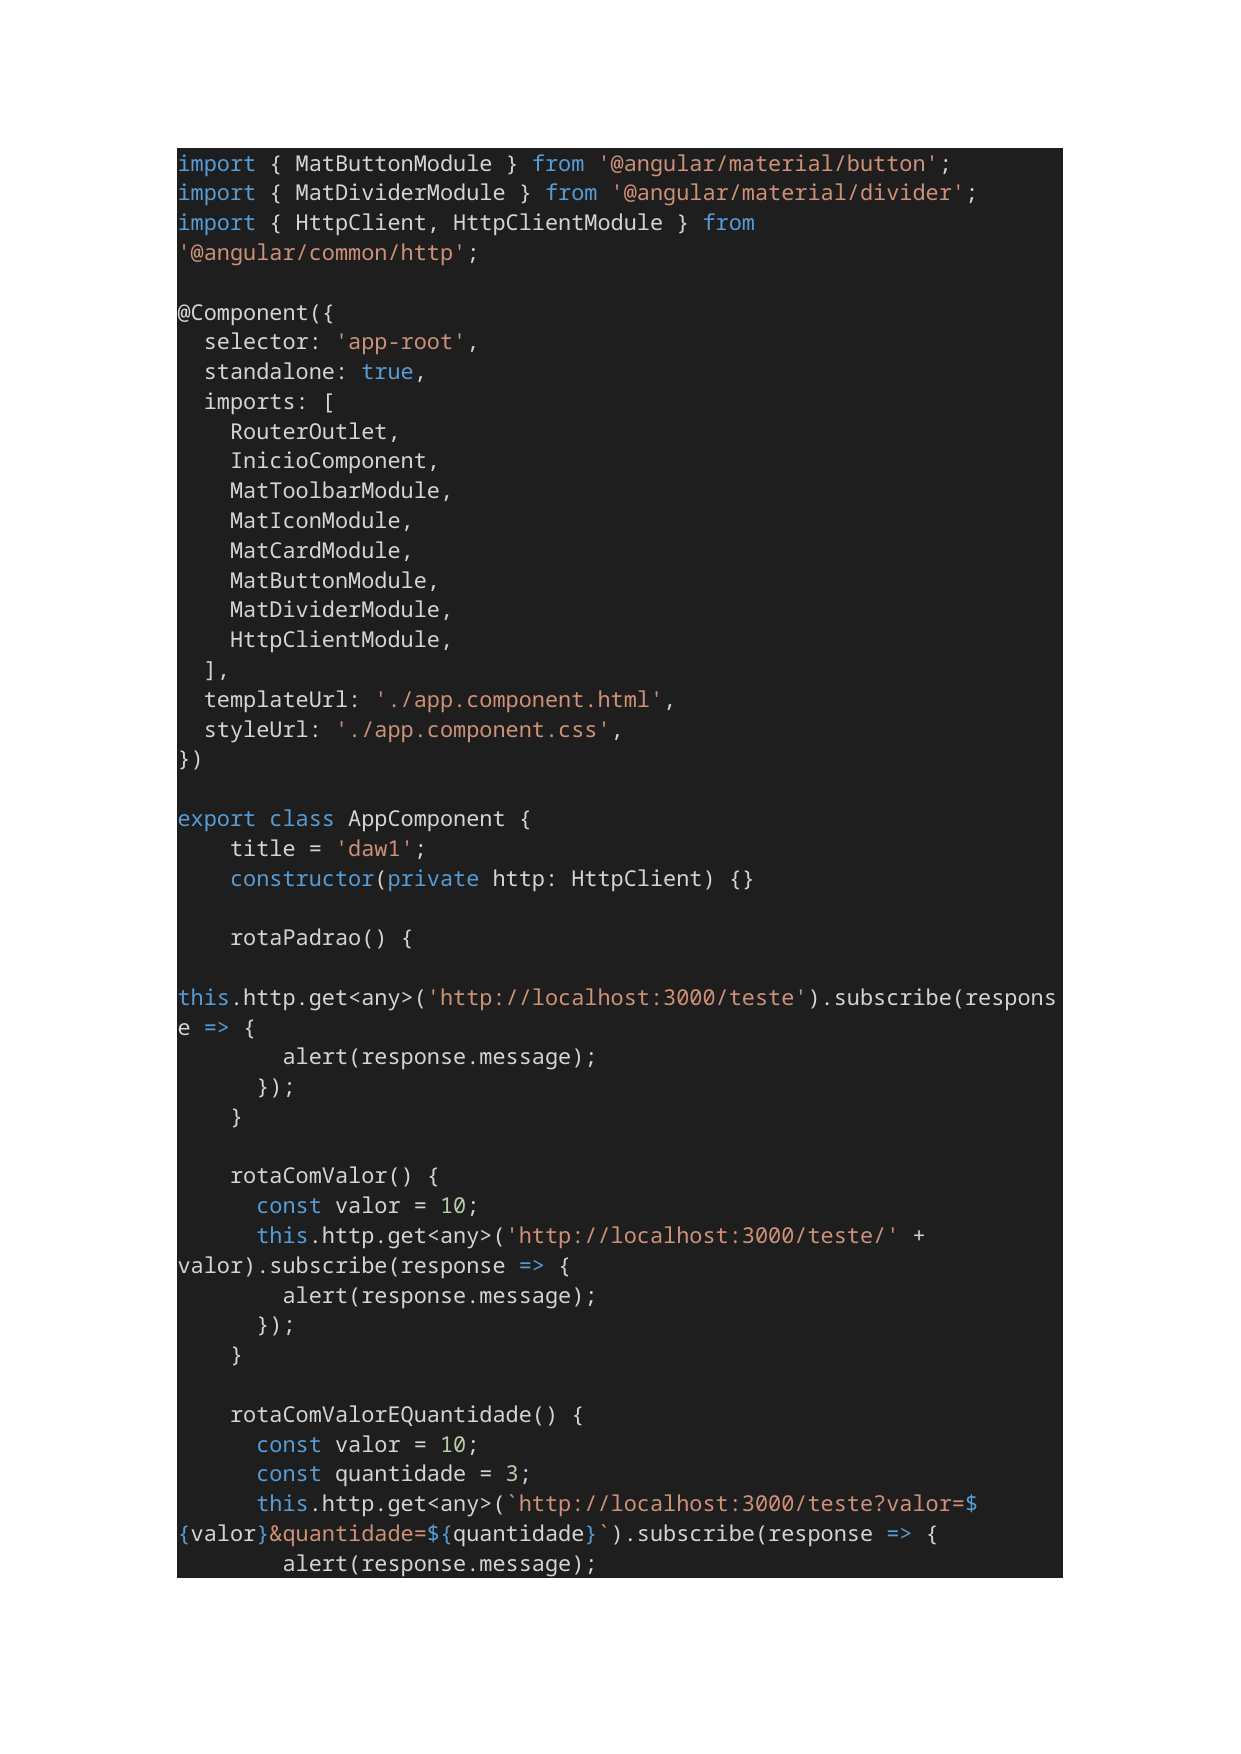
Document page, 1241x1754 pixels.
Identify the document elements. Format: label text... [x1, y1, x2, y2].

text selector: 'app-root', [177, 326, 1063, 356]
text rotaPadrao() { [177, 922, 1063, 952]
text this.http.get<any>('http://localhost:3000/teste/' + valor).subscribe(response => { [177, 1220, 1063, 1280]
text constructor(private http: HttpClient) {} [177, 863, 1063, 892]
text standalone: true, [177, 356, 1063, 386]
text alert(response.message); [177, 1280, 1063, 1309]
text MatCardModule, [177, 535, 1063, 565]
text }) [177, 743, 1063, 773]
text MatButtonModule, [177, 565, 1063, 594]
text styleUrl: './app.component.css', [177, 714, 1063, 743]
text @Component({ [177, 297, 1063, 326]
text MatDividerModule, [177, 594, 1063, 624]
text }); [177, 1309, 1063, 1339]
text import { HttpClient, HttpClientModule } from '@angular/common/http'; [177, 207, 1063, 267]
text } [177, 1101, 1063, 1131]
text alert(response.message); [177, 1041, 1063, 1071]
text export class AppComponent { [177, 803, 1063, 833]
text const valor = 10; [177, 1429, 1063, 1458]
text ], [177, 654, 1063, 684]
text rotaComValorEQuantidade() { [177, 1399, 1063, 1429]
text import { MatButtonModule } from '@angular/material/button'; [177, 148, 1063, 177]
text imports: [ [177, 386, 1063, 416]
text import { MatDividerModule } from '@angular/material/divider'; [177, 177, 1063, 207]
text InicioComponent, [177, 446, 1063, 475]
text const quantidade = 3; [177, 1458, 1063, 1488]
text const valor = 10; [177, 1190, 1063, 1220]
text RouterOutlet, [177, 416, 1063, 446]
text }); [177, 1071, 1063, 1101]
text templateUrl: './app.component.html', [177, 684, 1063, 714]
text rotaComValor() { [177, 1161, 1063, 1190]
text } [177, 1339, 1063, 1369]
text MatToolbarModule, [177, 475, 1063, 505]
text MatIconModule, [177, 505, 1063, 535]
text this.http.get<any>('http://localhost:3000/teste').subscribe(response => { [177, 952, 1063, 1041]
text alert(response.message); [177, 1548, 1063, 1578]
text HttpClientModule, [177, 624, 1063, 654]
text this.http.get<any>(`http://localhost:3000/teste?valor=${valor}&quantidade=${quantidade}`).subscribe(response => { [177, 1488, 1063, 1548]
text title = 'daw1'; [177, 833, 1063, 863]
